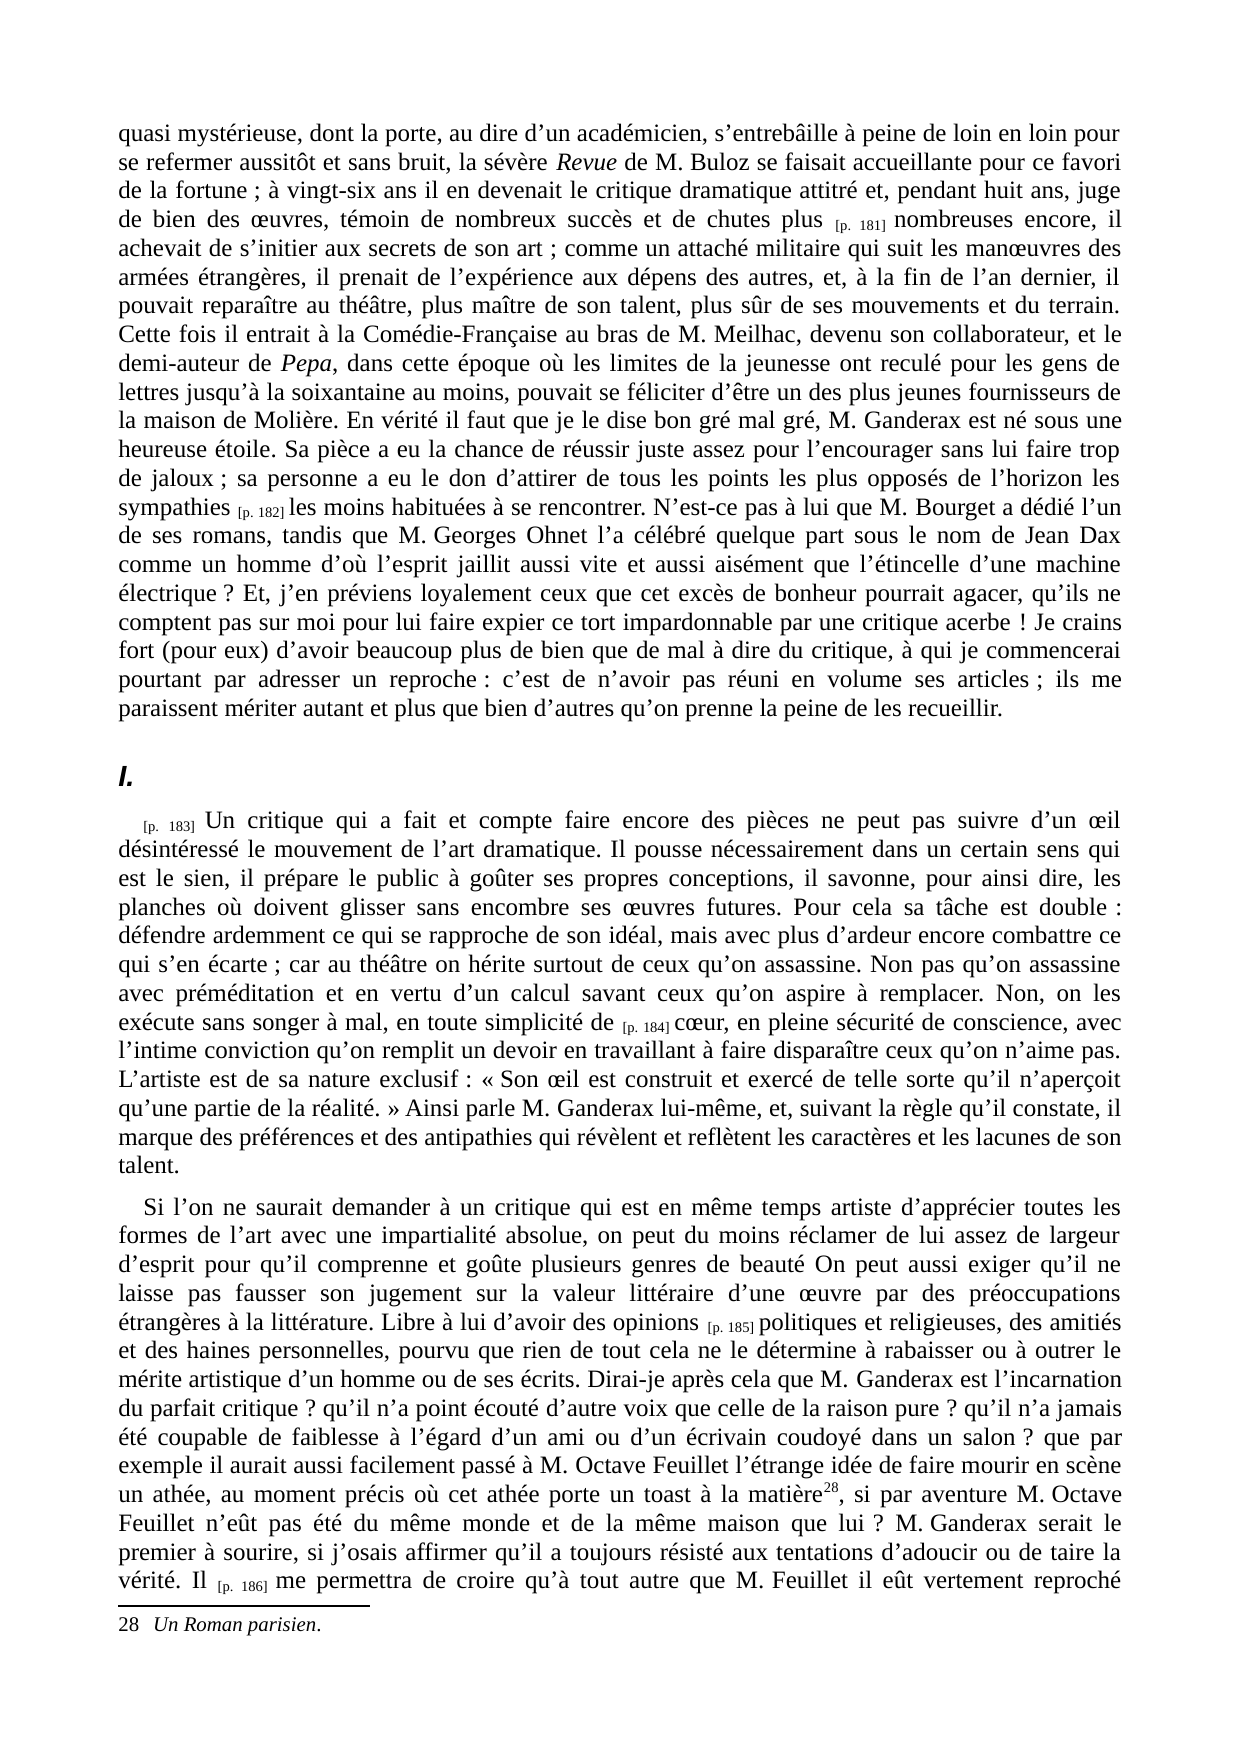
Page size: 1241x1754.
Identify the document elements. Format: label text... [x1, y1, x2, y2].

text [p. 183] Un critique qui a fait et compte faire encore des pièces ne peut pas suivre d’un œil désintéressé le mouvement de l’art dramatique. Il pousse nécessairement dans un certain sens qui est le sien, il prépare le public à goûter ses propres conceptions, il savonne, pour ainsi dire, les planches où doivent glisser sans encombre ses œuvres futures. Pour cela sa tâche est double : défendre ardemment ce qui se rapproche de son idéal, mais avec plus d’ardeur encore combattre ce qui s’en écarte ; car au théâtre on hérite surtout de ceux qu’on assassine. Non pas qu’on assassine avec préméditation et en vertu d’un calcul savant ceux qu’on aspire à remplacer. Non, on les exécute sans songer à mal, en toute simplicité de [p. 184] cœur, en pleine sécurité de conscience, avec l’intime conviction qu’on remplit un devoir en travaillant à faire disparaître ceux qu’on n’aime pas. L’artiste est de sa nature exclusif : « Son œil est construit et exercé de telle sorte qu’il n’aperçoit qu’une partie de la réalité. » Ainsi parle M. Ganderax lui-même, et, suivant la règle qu’il constate, il marque des préférences et des antipathies qui révèlent et reflètent les caractères et les lacunes de son talent. [118, 805, 1122, 1179]
text quasi mystérieuse, dont la porte, au dire d’un académicien, s’entrebâille à peine de loin en loin pour se refermer aussitôt et sans bruit, la sévère Revue de M. Buloz se faisait accueillante pour ce favori de la fortune ; à vingt-six ans il en devenait le critique dramatique attitré et, pendant huit ans, juge de bien des œuvres, témoin de nombreux succès et de chutes plus [p. 181] nombreuses encore, il achevait de s’initier aux secrets de son art ; comme un attaché militaire qui suit les manœuvres des armées étrangères, il prenait de l’expérience aux dépens des autres, et, à la fin de l’an dernier, il pouvait reparaître au théâtre, plus maître de son talent, plus sûr de ses mouvements et du terrain. Cette fois il entrait à la Comédie-Française au bras de M. Meilhac, devenu son collaborateur, et le demi-auteur de Pepa, dans cette époque où les limites de la jeunesse ont reculé pour les gens de lettres jusqu’à la soixantaine au moins, pouvait se féliciter d’être un des plus jeunes fournisseurs de la maison de Molière. En vérité il faut que je le dise bon gré mal gré, M. Ganderax est né sous une heureuse étoile. Sa pièce a eu la chance de réussir juste assez pour l’encourager sans lui faire trop de jaloux ; sa personne a eu le don d’attirer de tous les points les plus opposés de l’horizon les sympathies [p. 182] les moins habituées à se rencontrer. N’est-ce pas à lui que M. Bourget a dédié l’un de ses romans, tandis que M. Georges Ohnet l’a célébré quelque part sous le nom de Jean Dax comme un homme d’où l’esprit jaillit aussi vite et aussi aisément que l’étincelle d’une machine électrique ? Et, j’en préviens loyalement ceux que cet excès de bonheur pourrait agacer, qu’ils ne comptent pas sur moi pour lui faire expier ce tort impardonnable par une critique acerbe ! Je crains fort (pour eux) d’avoir beaucoup plus de bien que de mal à dire du critique, à qui je commencerai pourtant par adresser un reproche : c’est de n’avoir pas réuni en volume ses articles ; ils me paraissent mériter autant et plus que bien d’autres qu’on prenne la peine de les recueillir. [118, 118, 1122, 722]
subtitle I. [118, 759, 1122, 793]
text Si l’on ne saurait demander à un critique qui est en même temps artiste d’apprécier toutes les formes de l’art avec une impartialité absolue, on peut du moins réclamer de lui assez de largeur d’esprit pour qu’il comprenne et goûte plusieurs genres de beauté On peut aussi exiger qu’il ne laisse pas fausser son jugement sur la valeur littéraire d’une œuvre par des préoccupations étrangères à la littérature. Libre à lui d’avoir des opinions [p. 185] politiques et religieuses, des amitiés et des haines personnelles, pourvu que rien de tout cela ne le détermine à rabaisser ou à outrer le mérite artistique d’un homme ou de ses écrits. Dirai-je après cela que M. Ganderax est l’incarnation du parfait critique ? qu’il n’a point écouté d’autre voix que celle de la raison pure ? qu’il n’a jamais été coupable de faiblesse à l’égard d’un ami ou d’un écrivain coudoyé dans un salon ? que par exemple il aurait aussi facilement passé à M. Octave Feuillet l’étrange idée de faire mourir en scène un athée, au moment précis où cet athée porte un toast à la matière, si par aventure M. Octave Feuillet n’eût pas été du même monde et de la même maison que lui ? M. Ganderax serait le premier à sourire, si j’osais affirmer qu’il a toujours résisté aux tentations d’adoucir ou de taire la vérité. Il [p. 186] me permettra de croire qu’à tout autre que M. Feuillet il eût vertement reproché [118, 1192, 1122, 1594]
text Un Roman parisien. [118, 1612, 1122, 1636]
